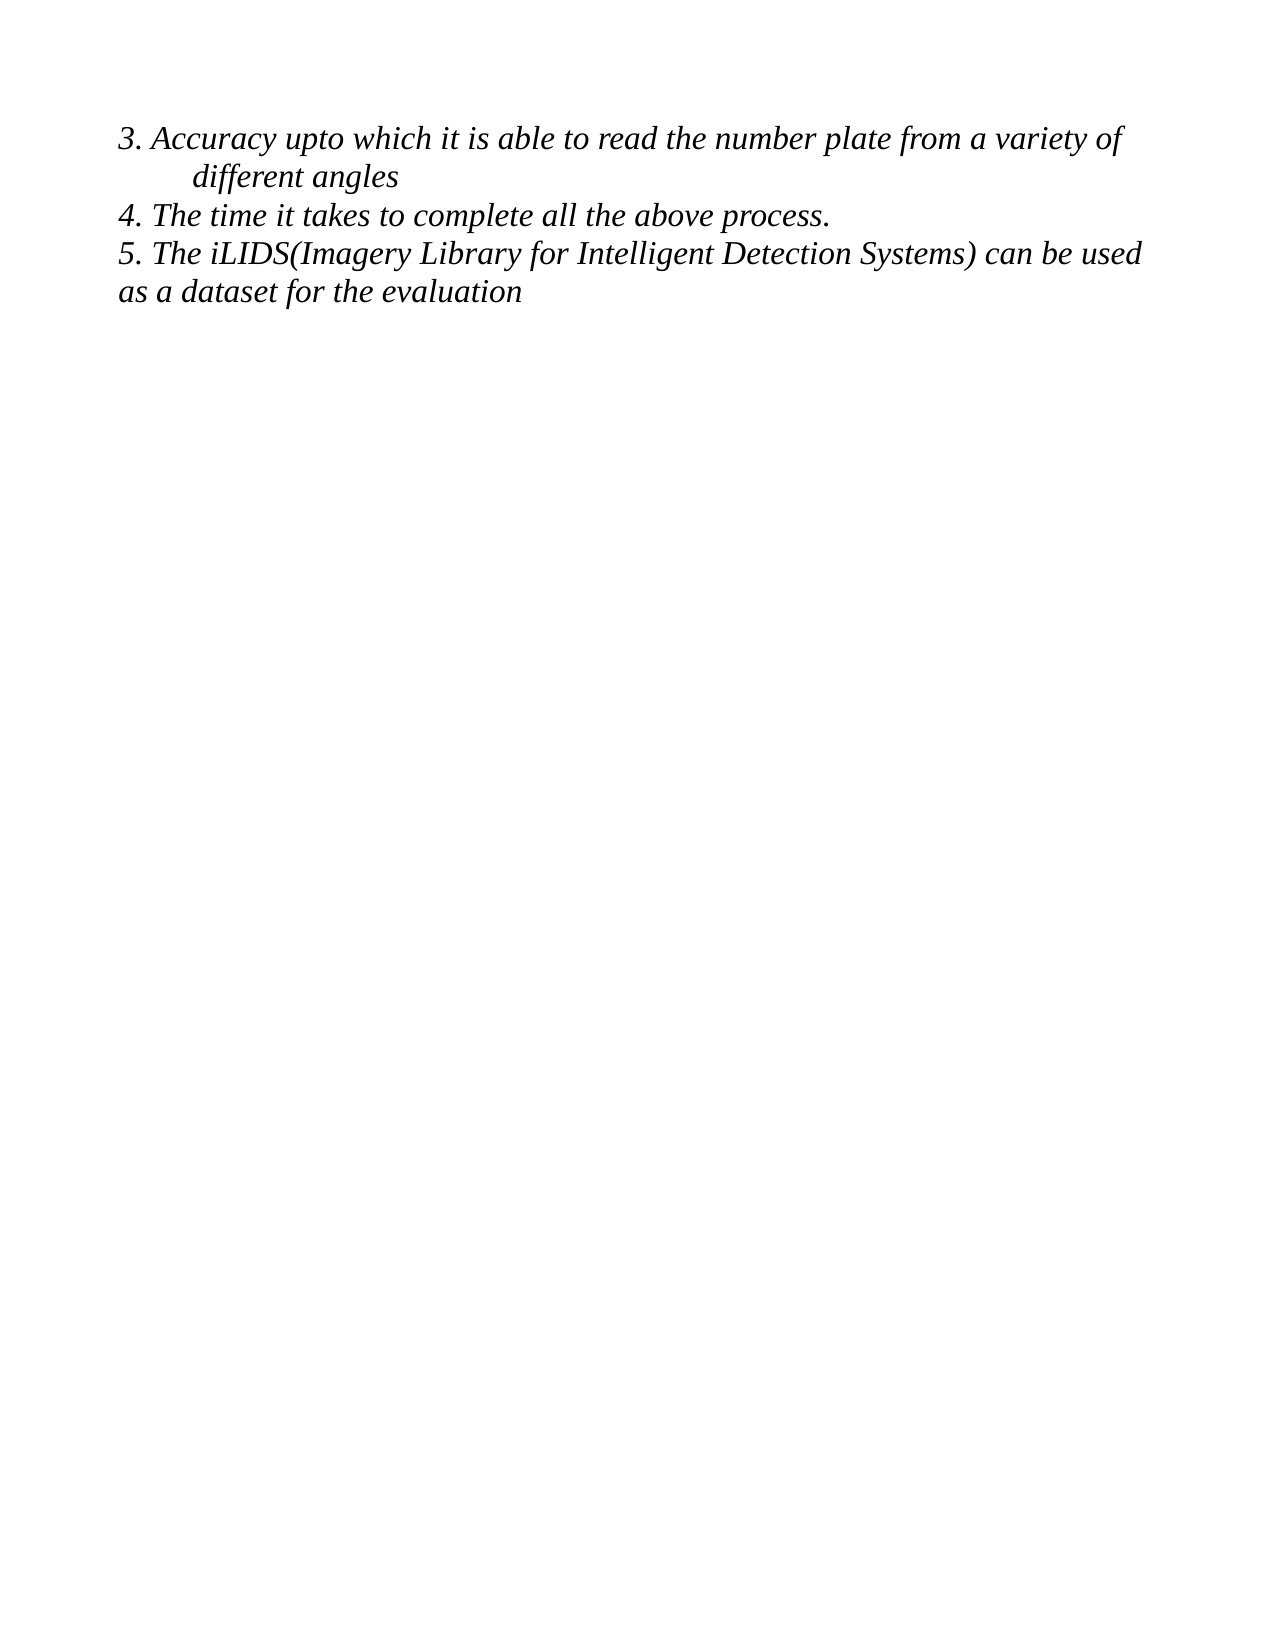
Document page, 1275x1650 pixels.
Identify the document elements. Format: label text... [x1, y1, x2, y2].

text 4. The time it takes to complete all the above process. [118, 195, 1157, 233]
text 5. The iLIDS(Imagery Library for Intelligent Detection Systems) can be used as a dataset for the evaluation [118, 233, 1157, 310]
text 3. Accuracy upto which it is able to read the number plate from a variety of different angles [118, 118, 1157, 195]
